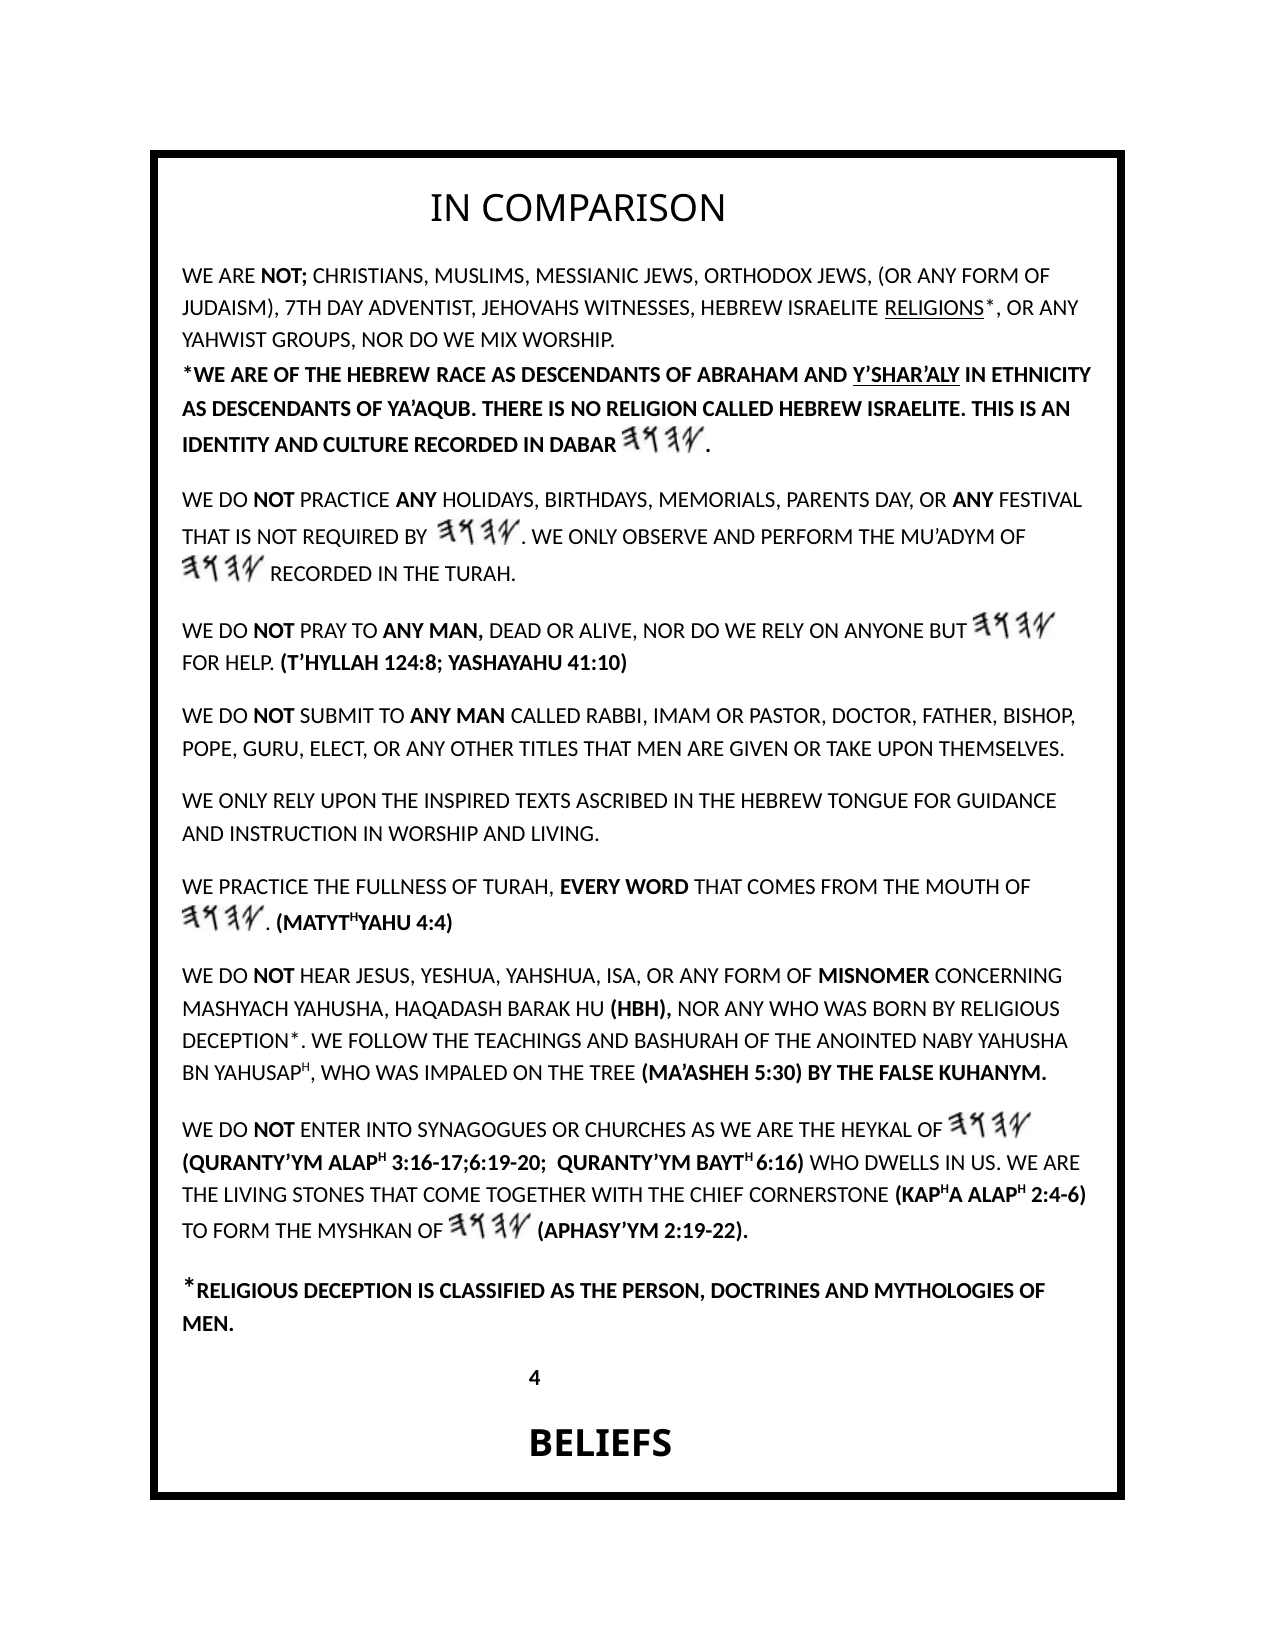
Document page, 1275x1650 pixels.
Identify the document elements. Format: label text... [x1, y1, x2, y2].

text WE PRACTICE THE FULLNESS OF TURAH, EVERY WORD THAT COMES FROM THE MOUTH OF . (MATYTHYAHU 4:4) [182, 872, 1093, 937]
text WE DO NOT PRACTICE ANY HOLIDAYS, BIRTHDAYS, MEMORIALS, PARENTS DAY, OR ANY FESTIVAL THAT IS NOT REQUIRED BY . WE ONLY OBSERVE AND PERFORM THE MU’ADYM OF RECORDED IN THE TURAH. [182, 483, 1093, 587]
text WE DO NOT ENTER INTO SYNAGOGUES OR CHURCHES AS WE ARE THE HEYKAL OF (QURANTY’YM ALAPH 3:16-17;6:19-20; QURANTY’YM BAYTH 6:16) WHO DWELLS IN US. WE ARE THE LIVING STONES THAT COME TOGETHER WITH THE CHIEF CORNERSTONE (KAPHA ALAPH 2:4-6) TO FORM THE MYSHKAN OF (APHASY’YM 2:19-22). [182, 1112, 1093, 1245]
text 4 [182, 1363, 1093, 1391]
text *RELIGIOUS DECEPTION IS CLASSIFIED AS THE PERSON, DOCTRINES AND MYTHOLOGIES OF MEN. [182, 1270, 1093, 1338]
text WE ONLY RELY UPON THE INSPIRED TEXTS ASCRIBED IN THE HEBREW TONGUE FOR GUIDANCE AND INSTRUCTION IN WORSHIP AND LIVING. [182, 787, 1093, 847]
text WE ARE NOT; CHRISTIANS, MUSLIMS, MESSIANIC JEWS, ORTHODOX JEWS, (OR ANY FORM OF JUDAISM), 7TH DAY ADVENTIST, JEHOVAHS WITNESSES, HEBREW ISRAELITE RELIGIONS*, OR ANY YAHWIST GROUPS, NOR DO WE MIX WORSHIP. *WE ARE OF THE HEBREW RACE AS DESCENDANTS OF ABRAHAM AND Y’SHAR’ALY IN ETHNICITY AS DESCENDANTS OF YA’AQUB. THERE IS NO RELIGION CALLED HEBREW ISRAELITE. THIS IS AN IDENTITY AND CULTURE RECORDED IN DABAR . [182, 261, 1093, 458]
text WE DO NOT PRAY TO ANY MAN, DEAD OR ALIVE, NOR DO WE RELY ON ANYONE BUT FOR HELP. (T’HYLLAH 124:8; YASHAYAHU 41:10) [182, 612, 1093, 676]
text WE DO NOT SUBMIT TO ANY MAN CALLED RABBI, IMAM OR PASTOR, DOCTOR, FATHER, BISHOP, POPE, GURU, ELECT, OR ANY OTHER TITLES THAT MEN ARE GIVEN OR TAKE UPON THEMSELVES. [182, 701, 1093, 762]
text BELIEFS [182, 1416, 1093, 1467]
text WE DO NOT HEAR JESUS, YESHUA, YAHSHUA, ISA, OR ANY FORM OF MISNOMER CONCERNING MASHYACH YAHUSHA, HAQADASH BARAK HU (HBH), NOR ANY WHO WAS BORN BY RELIGIOUS DECEPTION*. WE FOLLOW THE TEACHINGS AND BASHURAH OF THE ANOINTED NABY YAHUSHA BN YAHUSAPH, WHO WAS IMPALED ON THE TREE (MA’ASHEH 5:30) BY THE FALSE KUHANYM. [182, 962, 1093, 1087]
text IN COMPARISON [182, 182, 1093, 233]
